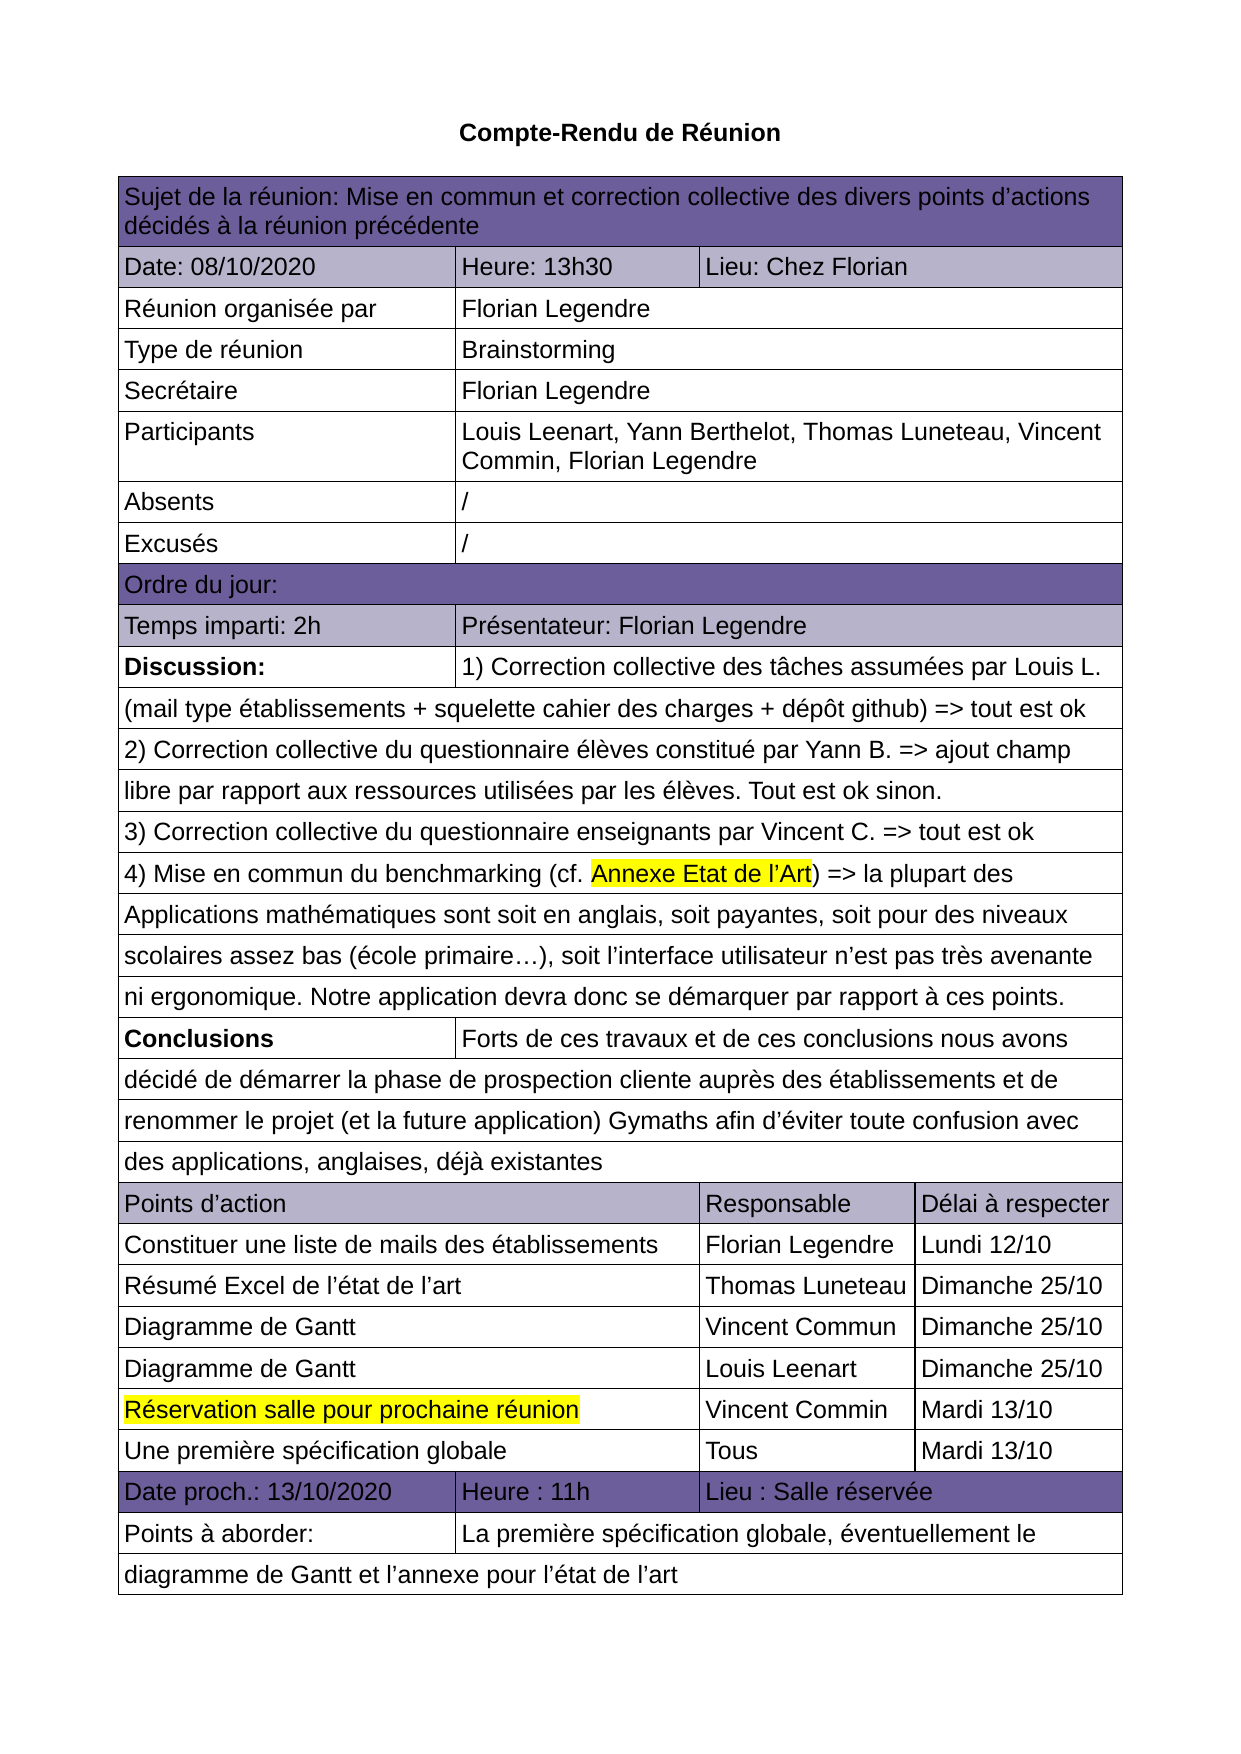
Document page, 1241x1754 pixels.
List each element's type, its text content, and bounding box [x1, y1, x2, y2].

table_cell scolaires assez bas (école primaire…), soit l’interface utilisateur n’est pas très avenante [119, 935, 1122, 976]
table_cell Réunion organisée par [119, 288, 455, 328]
table_cell 2) Correction collective du questionnaire élèves constitué par Yann B. => ajout champ [119, 729, 1122, 769]
table_cell diagramme de Gantt et l’annexe pour l’état de l’art [119, 1554, 1122, 1594]
table_cell Points à aborder: [119, 1513, 455, 1553]
table_cell 1) Correction collective des tâches assumées par Louis L. [456, 647, 1122, 687]
table_cell / [456, 523, 1122, 563]
table_cell Résumé Excel de l’état de l’art [119, 1265, 699, 1306]
table_cell Thomas Luneteau [700, 1265, 914, 1306]
table_cell La première spécification globale, éventuellement le [456, 1513, 1122, 1553]
table_cell Brainstorming [456, 329, 1122, 369]
table_cell Vincent Commin [700, 1389, 914, 1429]
table_cell 4) Mise en commun du benchmarking (cf. Annexe Etat de l’Art) => la plupart des [119, 853, 1122, 893]
table_cell libre par rapport aux ressources utilisées par les élèves. Tout est ok sinon. [119, 770, 1122, 811]
table_cell Lieu : Salle réservée [700, 1472, 1122, 1512]
table_cell Heure : 11h [456, 1472, 699, 1512]
table_cell décidé de démarrer la phase de prospection cliente auprès des établissements et de [119, 1059, 1122, 1099]
table_cell / [456, 482, 1122, 522]
table_cell Mardi 13/10 [916, 1389, 1122, 1429]
table_cell Heure: 13h30 [456, 247, 699, 287]
table_cell Ordre du jour: [119, 564, 1122, 604]
table_cell Florian Legendre [456, 288, 1122, 328]
table_cell (mail type établissements + squelette cahier des charges + dépôt github) => tout est ok [119, 688, 1122, 728]
table_cell Florian Legendre [456, 370, 1122, 411]
table_cell Excusés [119, 523, 455, 563]
table_cell Type de réunion [119, 329, 455, 369]
table_cell Applications mathématiques sont soit en anglais, soit payantes, soit pour des niveaux [119, 894, 1122, 934]
table_cell Une première spécification globale [119, 1430, 699, 1471]
table_cell Tous [700, 1430, 914, 1471]
table_cell Dimanche 25/10 [916, 1348, 1122, 1388]
table_cell Date: 08/10/2020 [119, 247, 455, 287]
table_cell Lundi 12/10 [916, 1224, 1122, 1264]
table_cell Louis Leenart, Yann Berthelot, Thomas Luneteau, Vincent Commin, Florian Legendre [456, 412, 1122, 481]
table_cell Vincent Commun [700, 1307, 914, 1347]
table_cell Mardi 13/10 [916, 1430, 1122, 1471]
table_cell Dimanche 25/10 [916, 1307, 1122, 1347]
table_cell Participants [119, 412, 455, 481]
table_cell Temps imparti: 2h [119, 605, 455, 646]
table_cell Diagramme de Gantt [119, 1348, 699, 1388]
table_cell Florian Legendre [700, 1224, 914, 1264]
table_cell Présentateur: Florian Legendre [456, 605, 1122, 646]
table_cell Absents [119, 482, 455, 522]
table_cell Points d’action [119, 1183, 699, 1223]
table_cell Diagramme de Gantt [119, 1307, 699, 1347]
table_cell Louis Leenart [700, 1348, 914, 1388]
table_cell renommer le projet (et la future application) Gymaths afin d’éviter toute confusion avec [119, 1100, 1122, 1141]
table_cell Lieu: Chez Florian [700, 247, 1122, 287]
table_header Sujet de la réunion: Mise en commun et correction collective des divers points d’actions décidés à la réunion précédente [119, 177, 1122, 246]
table_cell Dimanche 25/10 [916, 1265, 1122, 1306]
table_cell des applications, anglaises, déjà existantes [119, 1142, 1122, 1182]
text Compte-Rendu de Réunion [118, 118, 1122, 147]
table_cell 3) Correction collective du questionnaire enseignants par Vincent C. => tout est ok [119, 812, 1122, 852]
table_cell Délai à respecter [916, 1183, 1122, 1223]
table_cell Secrétaire [119, 370, 455, 411]
table_cell Forts de ces travaux et de ces conclusions nous avons [456, 1018, 1122, 1058]
table_cell Conclusions [119, 1018, 455, 1058]
table_cell Responsable [700, 1183, 914, 1223]
table_cell ni ergonomique. Notre application devra donc se démarquer par rapport à ces points. [119, 977, 1122, 1017]
table_cell Date proch.: 13/10/2020 [119, 1472, 455, 1512]
table_cell Discussion: [119, 647, 455, 687]
table_cell Réservation salle pour prochaine réunion [119, 1389, 699, 1429]
table_cell Constituer une liste de mails des établissements [119, 1224, 699, 1264]
